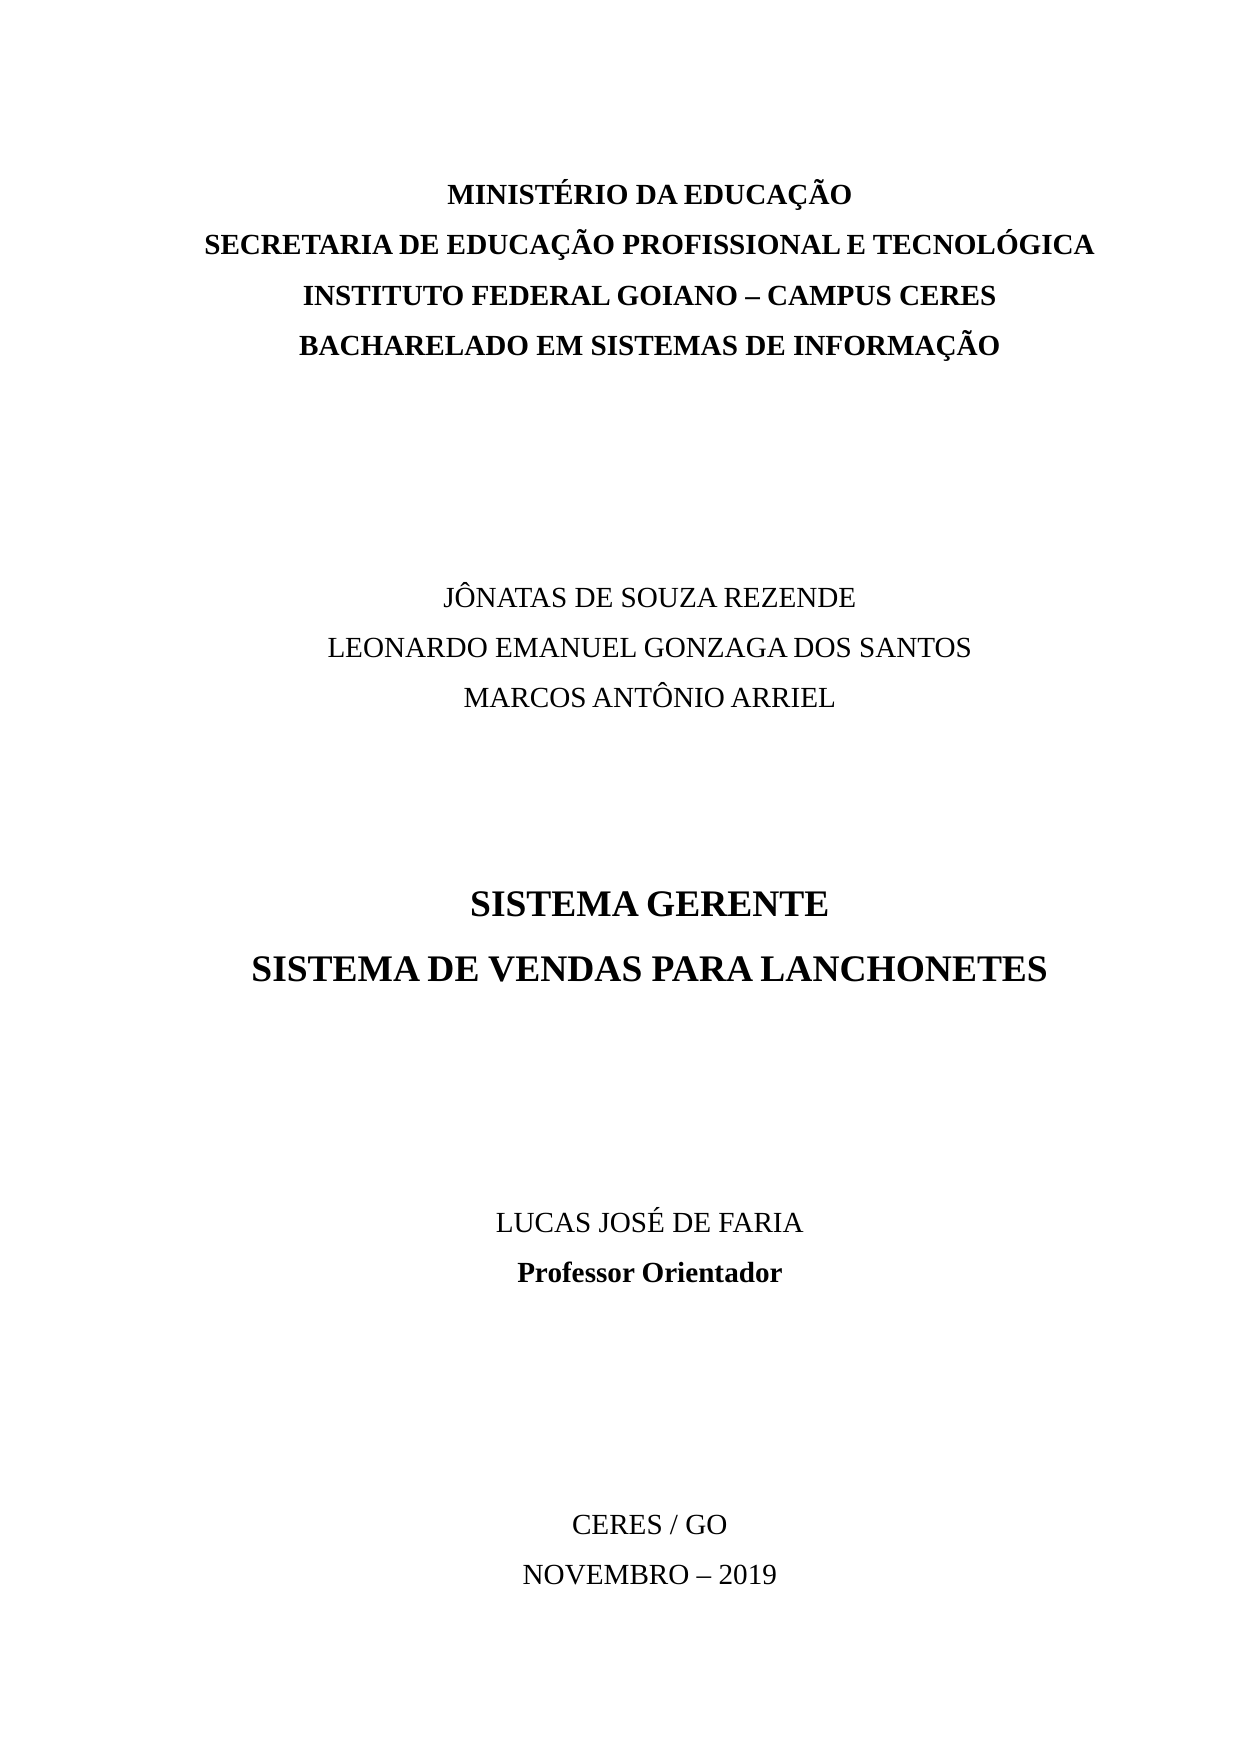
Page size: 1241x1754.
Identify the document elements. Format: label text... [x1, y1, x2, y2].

text MINISTÉRIO DA EDUCAÇÃO [177, 177, 1122, 211]
text SISTEMA DE VENDAS PARA LANCHONETES [177, 946, 1122, 989]
text NOVEMBRO – 2019 [177, 1557, 1122, 1591]
text Professor Orientador [177, 1255, 1122, 1289]
text MARCOS ANTÔNIO ARRIEL [177, 680, 1122, 714]
text SISTEMA GERENTE [177, 882, 1122, 925]
text CERES / GO [177, 1507, 1122, 1540]
text BACHARELADO EM SISTEMAS DE INFORMAÇÃO [177, 328, 1122, 362]
text LUCAS JOSÉ DE FARIA [177, 1205, 1122, 1238]
text INSTITUTO FEDERAL GOIANO – CAMPUS CERES [177, 278, 1122, 311]
text LEONARDO EMANUEL GONZAGA DOS SANTOS [177, 630, 1122, 663]
text SECRETARIA DE EDUCAÇÃO PROFISSIONAL E TECNOLÓGICA [177, 227, 1122, 261]
text JÔNATAS DE SOUZA REZENDE [177, 580, 1122, 613]
